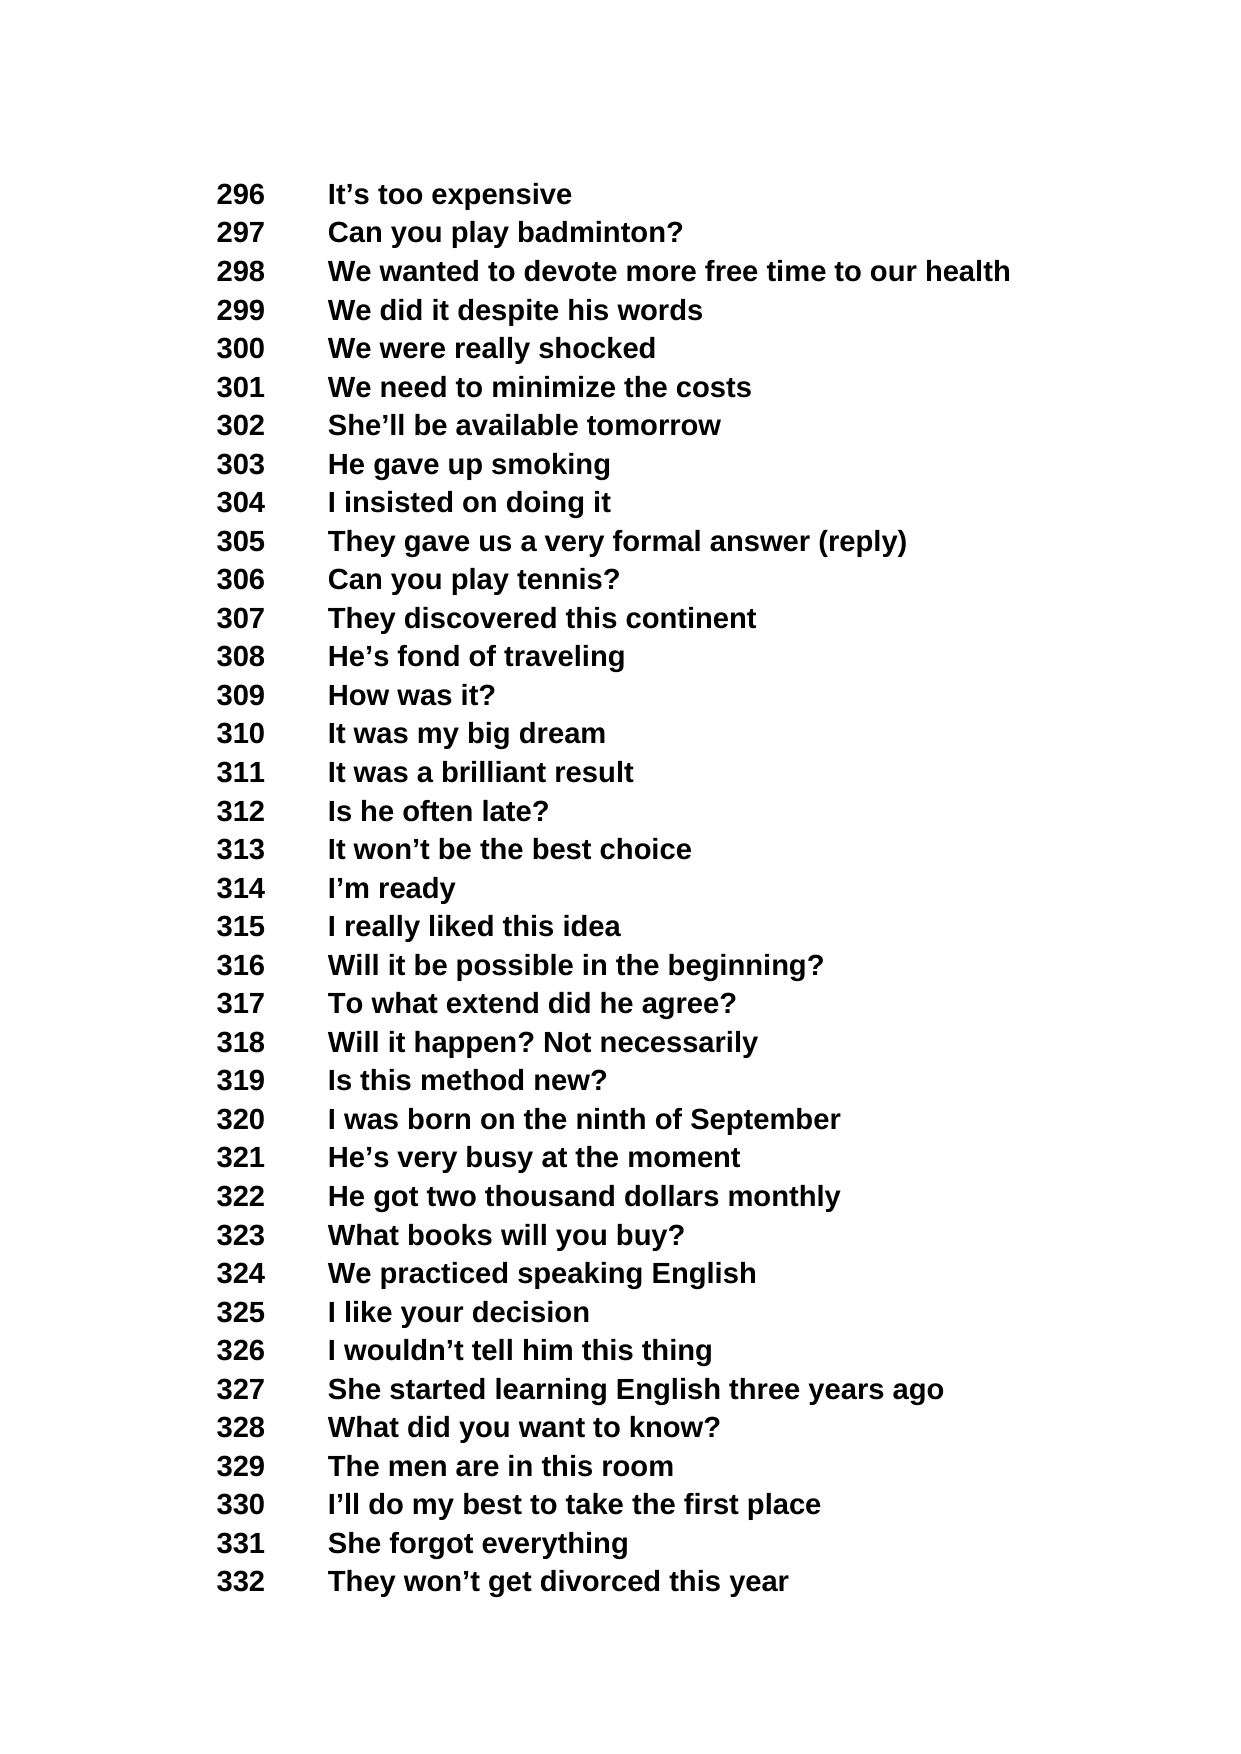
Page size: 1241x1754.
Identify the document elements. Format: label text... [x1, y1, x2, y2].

list To what extend did he agree? [216, 986, 1149, 1020]
list It won’t be the best choice [216, 832, 1149, 866]
list It’s too expensive [216, 177, 1149, 210]
list Is this method new? [216, 1063, 1149, 1097]
list Will it be possible in the beginning? [216, 948, 1149, 981]
list It was a brilliant result [216, 755, 1149, 788]
list Can you play badminton? [216, 215, 1149, 249]
list He’s very busy at the moment [216, 1140, 1149, 1174]
list How was it? [216, 678, 1149, 711]
list I insisted on doing it [216, 485, 1149, 519]
list I’ll do my best to take the first place [216, 1487, 1149, 1521]
list I really liked this idea [216, 909, 1149, 943]
list We were really shocked [216, 331, 1149, 364]
list What books will you buy? [216, 1217, 1149, 1251]
list He’s fond of traveling [216, 639, 1149, 673]
list She forgot everything [216, 1526, 1149, 1559]
list We need to minimize the costs [216, 369, 1149, 403]
list She started learning English three years ago [216, 1372, 1149, 1405]
list They gave us a very formal answer (reply) [216, 524, 1149, 557]
list I like your decision [216, 1294, 1149, 1328]
list I was born on the ninth of September [216, 1102, 1149, 1135]
list They won’t get divorced this year [216, 1564, 1149, 1598]
list Is he often late? [216, 793, 1149, 827]
list We practiced speaking English [216, 1256, 1149, 1289]
list He gave up smoking [216, 447, 1149, 480]
list We wanted to devote more free time to our health [216, 254, 1149, 287]
list The men are in this room [216, 1449, 1149, 1482]
list I’m ready [216, 871, 1149, 904]
list She’ll be available tomorrow [216, 408, 1149, 442]
list Can you play tennis? [216, 562, 1149, 596]
list I wouldn’t tell him this thing [216, 1333, 1149, 1367]
list They discovered this continent [216, 601, 1149, 634]
list It was my big dream [216, 716, 1149, 750]
list We did it despite his words [216, 292, 1149, 326]
list What did you want to know? [216, 1410, 1149, 1444]
list He got two thousand dollars monthly [216, 1179, 1149, 1212]
list Will it happen? Not necessarily [216, 1025, 1149, 1058]
